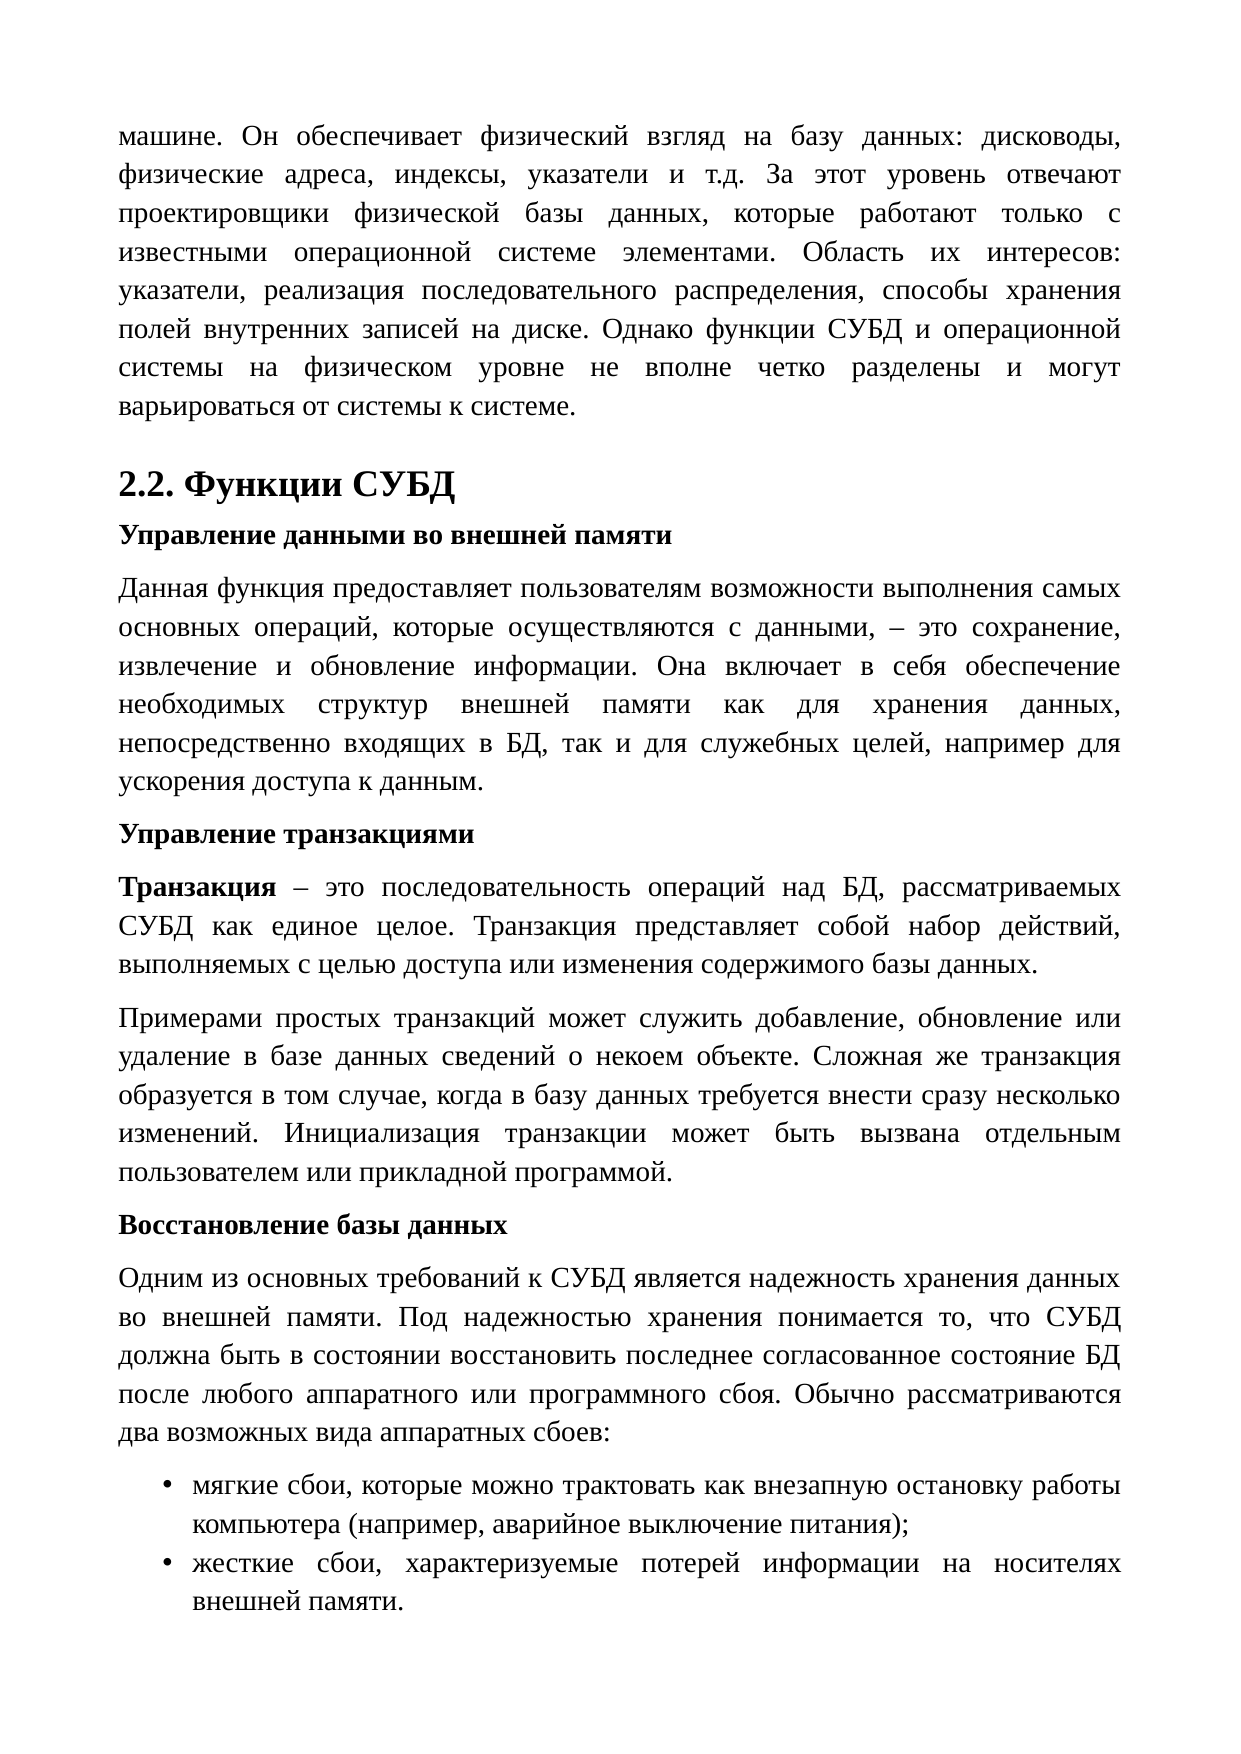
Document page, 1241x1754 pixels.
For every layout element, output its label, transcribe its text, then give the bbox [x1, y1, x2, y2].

text Данная функция предоставляет пользователям возможности выполнения самых основных операций, которые осуществляются с данными, – это сохранение, извлечение и обновление информации. Она включает в себя обеспечение необходимых структур внешней памяти как для хранения данных, непосредственно входящих в БД, так и для служебных целей, например для ускорения доступа к данным. [118, 571, 1122, 797]
text Одним из основных требований к СУБД является надежность хранения данных во внешней памяти. Под надежностью хранения понимается то, что СУБД должна быть в состоянии восстановить последнее согласованное состояние БД после любого аппаратного или программного сбоя. Обычно рассматриваются два возможных вида аппаратных сбоев: [118, 1260, 1122, 1448]
text Транзакция – это последовательность операций над БД, рассматриваемых СУБД как единое целое. Транзакция представляет собой набор действий, выполняемых с целью доступа или изменения содержимого базы данных. [118, 869, 1122, 980]
text машине. Он обеспечивает физический взгляд на базу данных: дисководы, физические адреса, индексы, указатели и т.д. За этот уровень отвечают проектировщики физической базы данных, которые работают только с известными операционной системе элементами. Область их интересов: указатели, реализация последовательного распределения, способы хранения полей внутренних записей на диске. Однако функции СУБД и операционной системы на физическом уровне не вполне четко разделены и могут варьироваться от системы к системе. [118, 118, 1122, 421]
list жесткие сбои, характеризуемые потерей информации на носителях внешней памяти. [162, 1545, 1122, 1617]
subtitle 2.2. Функции СУБД [118, 462, 1122, 505]
list мягкие сбои, которые можно трактовать как внезапную остановку работы компьютера (например, аварийное выключение питания); [162, 1467, 1122, 1540]
text Управление транзакциями [118, 816, 1122, 850]
text Управление данными во внешней памяти [118, 517, 1122, 551]
text Примерами простых транзакций может служить добавление, обновление или удаление в базе данных сведений о некоем объекте. Сложная же транзакция образуется в том случае, когда в базу данных требуется внести сразу несколько изменений. Инициализация транзакции может быть вызвана отдельным пользователем или прикладной программой. [118, 1000, 1122, 1187]
text Восстановление базы данных [118, 1207, 1122, 1241]
